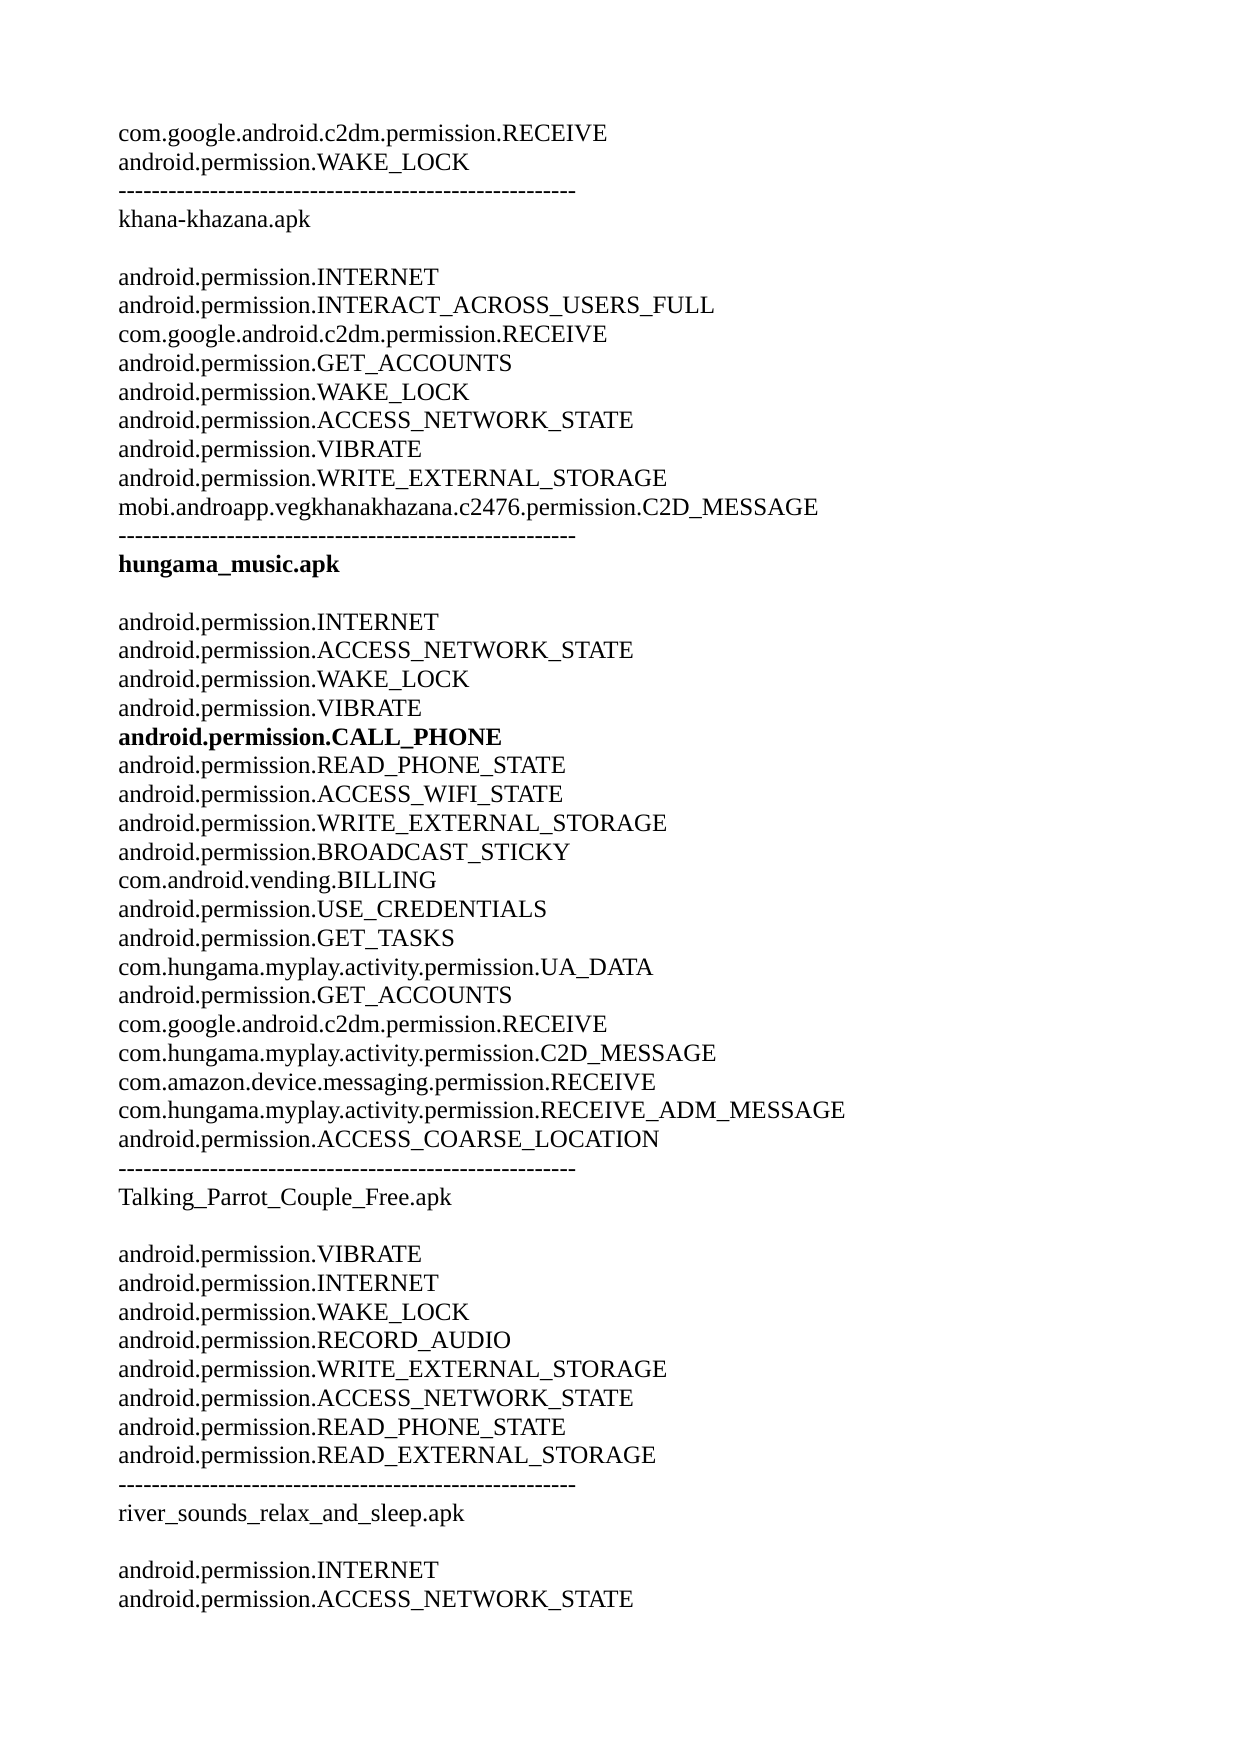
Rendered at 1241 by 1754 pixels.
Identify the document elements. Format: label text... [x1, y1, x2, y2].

text hungama_music.apk [118, 549, 1122, 578]
text com.hungama.myplay.activity.permission.UA_DATA [118, 952, 1122, 981]
text android.permission.WAKE_LOCK [118, 147, 1122, 176]
text android.permission.CALL_PHONE [118, 722, 1122, 751]
text ------------------------------------------------------- [118, 1153, 1122, 1182]
text android.permission.READ_PHONE_STATE [118, 1412, 1122, 1441]
text android.permission.GET_TASKS [118, 923, 1122, 952]
text android.permission.ACCESS_NETWORK_STATE [118, 1383, 1122, 1412]
text android.permission.BROADCAST_STICKY [118, 837, 1122, 866]
text com.android.vending.BILLING [118, 866, 1122, 894]
text ------------------------------------------------------- [118, 176, 1122, 204]
text android.permission.ACCESS_NETWORK_STATE [118, 406, 1122, 434]
text android.permission.INTERNET [118, 607, 1122, 636]
text android.permission.GET_ACCOUNTS [118, 981, 1122, 1009]
text android.permission.GET_ACCOUNTS [118, 348, 1122, 377]
text android.permission.WRITE_EXTERNAL_STORAGE [118, 1354, 1122, 1383]
text android.permission.VIBRATE [118, 434, 1122, 463]
text android.permission.ACCESS_COARSE_LOCATION [118, 1124, 1122, 1153]
text mobi.androapp.vegkhanakhazana.c2476.permission.C2D_MESSAGE [118, 492, 1122, 521]
text com.google.android.c2dm.permission.RECEIVE [118, 319, 1122, 348]
text khana-khazana.apk [118, 204, 1122, 233]
text android.permission.INTERNET [118, 1268, 1122, 1297]
text com.google.android.c2dm.permission.RECEIVE [118, 1009, 1122, 1038]
text android.permission.ACCESS_NETWORK_STATE [118, 1584, 1122, 1613]
text Talking_Parrot_Couple_Free.apk [118, 1182, 1122, 1211]
text android.permission.READ_PHONE_STATE [118, 751, 1122, 779]
text android.permission.INTERACT_ACROSS_USERS_FULL [118, 291, 1122, 319]
text ------------------------------------------------------- [118, 1469, 1122, 1498]
text com.hungama.myplay.activity.permission.C2D_MESSAGE [118, 1038, 1122, 1067]
text river_sounds_relax_and_sleep.apk [118, 1498, 1122, 1527]
text android.permission.INTERNET [118, 262, 1122, 291]
text com.hungama.myplay.activity.permission.RECEIVE_ADM_MESSAGE [118, 1096, 1122, 1124]
text android.permission.VIBRATE [118, 693, 1122, 722]
text ------------------------------------------------------- [118, 521, 1122, 549]
text android.permission.WRITE_EXTERNAL_STORAGE [118, 463, 1122, 492]
text com.amazon.device.messaging.permission.RECEIVE [118, 1067, 1122, 1096]
text android.permission.INTERNET [118, 1556, 1122, 1584]
text android.permission.ACCESS_NETWORK_STATE [118, 636, 1122, 664]
text android.permission.ACCESS_WIFI_STATE [118, 779, 1122, 808]
text android.permission.WAKE_LOCK [118, 1297, 1122, 1326]
text android.permission.WRITE_EXTERNAL_STORAGE [118, 808, 1122, 837]
text android.permission.READ_EXTERNAL_STORAGE [118, 1441, 1122, 1469]
text android.permission.VIBRATE [118, 1239, 1122, 1268]
text android.permission.WAKE_LOCK [118, 664, 1122, 693]
text android.permission.USE_CREDENTIALS [118, 894, 1122, 923]
text android.permission.WAKE_LOCK [118, 377, 1122, 406]
text android.permission.RECORD_AUDIO [118, 1326, 1122, 1354]
text com.google.android.c2dm.permission.RECEIVE [118, 118, 1122, 147]
